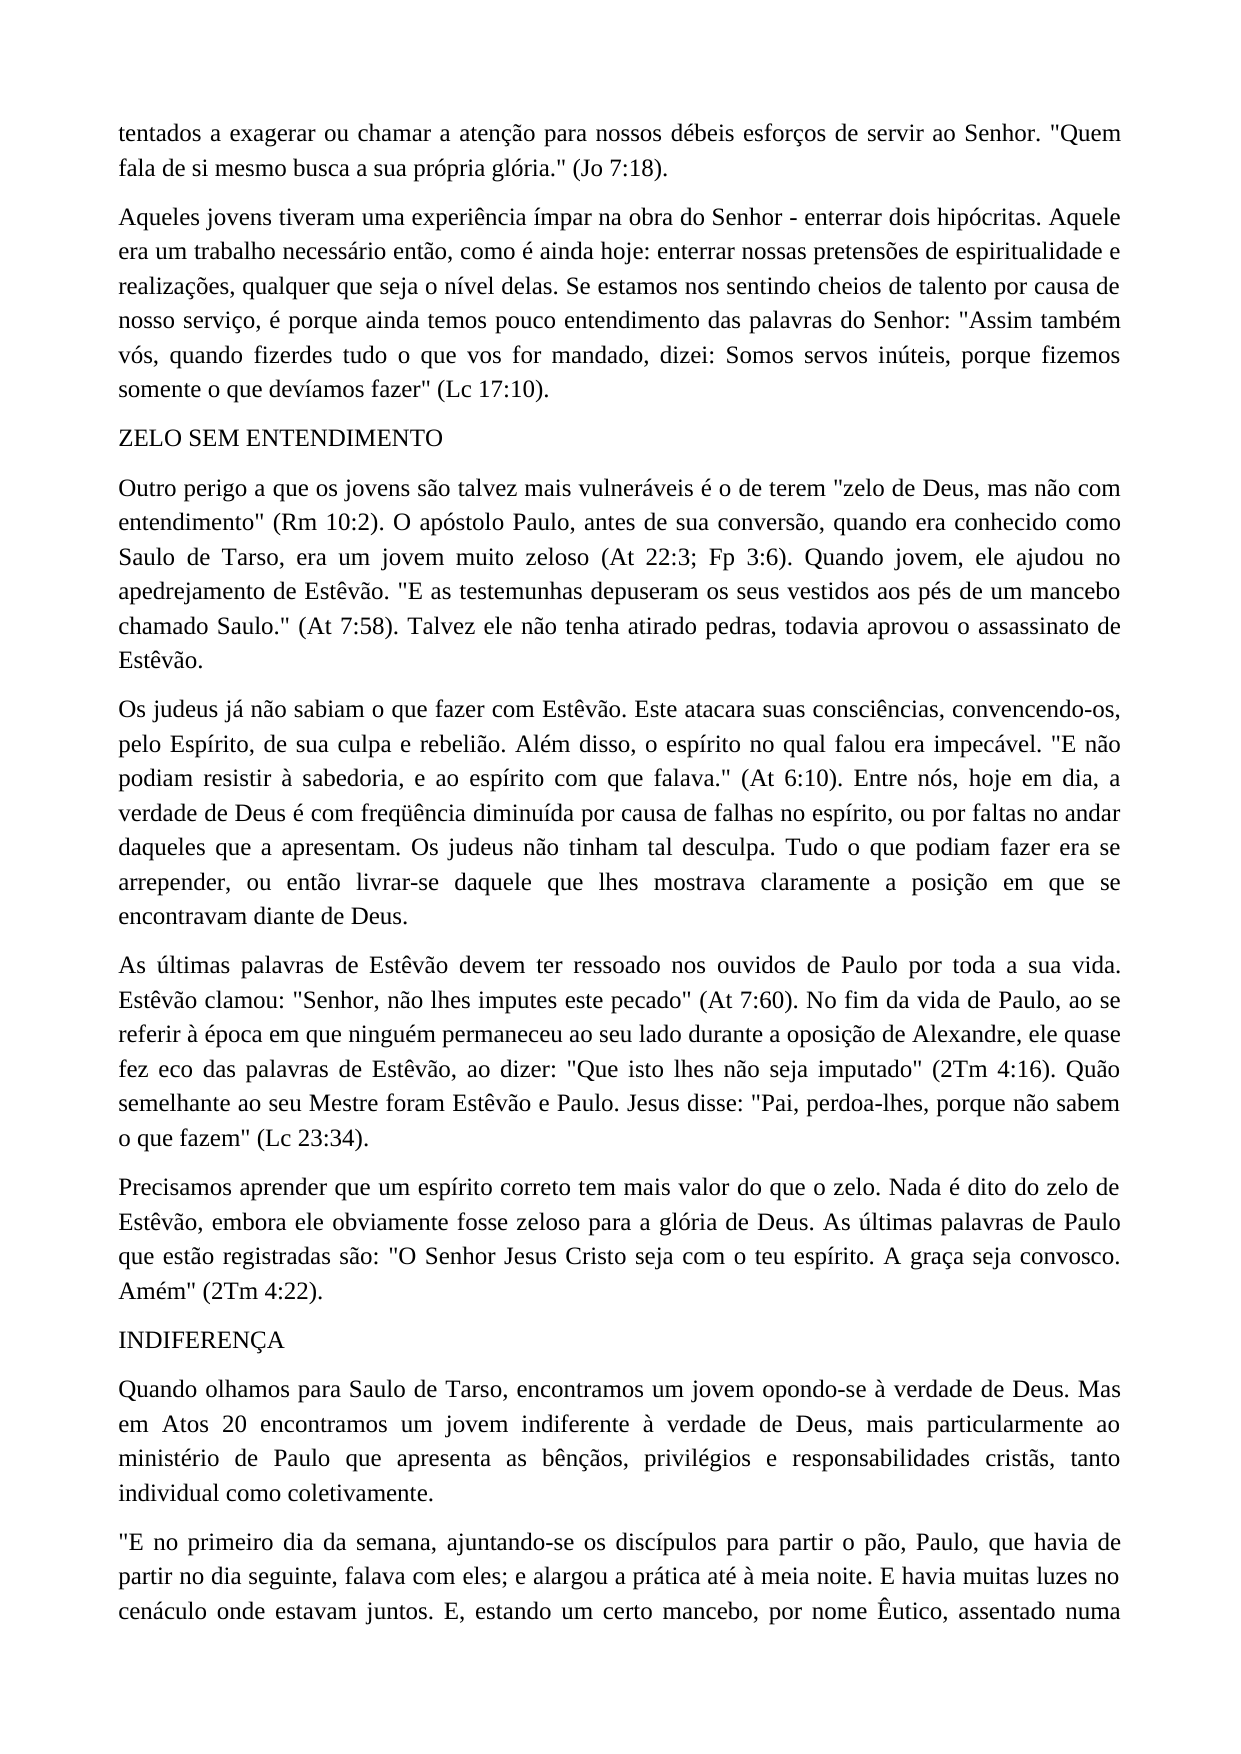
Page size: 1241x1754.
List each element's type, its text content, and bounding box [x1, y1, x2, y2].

text INDIFERENÇA [118, 1325, 1122, 1354]
text Aqueles jovens tiveram uma experiência ímpar na obra do Senhor - enterrar dois hipócritas. Aquele era um trabalho necessário então, como é ainda hoje: enterrar nossas pretensões de espiritualidade e realizações, qualquer que seja o nível delas. Se estamos nos sentindo cheios de talento por causa de nosso serviço, é porque ainda temos pouco entendimento das palavras do Senhor: "Assim também vós, quando fizerdes tudo o que vos for mandado, dizei: Somos servos inúteis, porque fizemos somente o que devíamos fazer" (Lc 17:10). [118, 202, 1122, 403]
text Os judeus já não sabiam o que fazer com Estêvão. Este atacara suas consciências, convencendo-os, pelo Espírito, de sua culpa e rebelião. Além disso, o espírito no qual falou era impecável. "E não podiam resistir à sabedoria, e ao espírito com que falava." (At 6:10). Entre nós, hoje em dia, a verdade de Deus é com freqüência diminuída por causa de falhas no espírito, ou por faltas no andar daqueles que a apresentam. Os judeus não tinham tal desculpa. Tudo o que podiam fazer era se arrepender, ou então livrar-se daquele que lhes mostrava claramente a posição em que se encontravam diante de Deus. [118, 694, 1122, 930]
text ZELO SEM ENTENDIMENTO [118, 423, 1122, 452]
text As últimas palavras de Estêvão devem ter ressoado nos ouvidos de Paulo por toda a sua vida. Estêvão clamou: "Senhor, não lhes imputes este pecado" (At 7:60). No fim da vida de Paulo, ao se referir à época em que ninguém permaneceu ao seu lado durante a oposição de Alexandre, ele quase fez eco das palavras de Estêvão, ao dizer: "Que isto lhes não seja imputado" (2Tm 4:16). Quão semelhante ao seu Mestre foram Estêvão e Paulo. Jesus disse: "Pai, perdoa-lhes, porque não sabem o que fazem" (Lc 23:34). [118, 951, 1122, 1152]
text Precisamos aprender que um espírito correto tem mais valor do que o zelo. Nada é dito do zelo de Estêvão, embora ele obviamente fosse zeloso para a glória de Deus. As últimas palavras de Paulo que estão registradas são: "O Senhor Jesus Cristo seja com o teu espírito. A graça seja convosco. Amém" (2Tm 4:22). [118, 1172, 1122, 1304]
text Quando olhamos para Saulo de Tarso, encontramos um jovem opondo-se à verdade de Deus. Mas em Atos 20 encontramos um jovem indiferente à verdade de Deus, mais particularmente ao ministério de Paulo que apresenta as bênçãos, privilégios e responsabilidades cristãs, tanto individual como coletivamente. [118, 1374, 1122, 1506]
text Outro perigo a que os jovens são talvez mais vulneráveis é o de terem "zelo de Deus, mas não com entendimento" (Rm 10:2). O apóstolo Paulo, antes de sua conversão, quando era conhecido como Saulo de Tarso, era um jovem muito zeloso (At 22:3; Fp 3:6). Quando jovem, ele ajudou no apedrejamento de Estêvão. "E as testemunhas depuseram os seus vestidos aos pés de um mancebo chamado Saulo." (At 7:58). Talvez ele não tenha atirado pedras, todavia aprovou o assassinato de Estêvão. [118, 473, 1122, 674]
text tentados a exagerar ou chamar a atenção para nossos débeis esforços de servir ao Senhor. "Quem fala de si mesmo busca a sua própria glória." (Jo 7:18). [118, 118, 1122, 181]
text "E no primeiro dia da semana, ajuntando-se os discípulos para partir o pão, Paulo, que havia de partir no dia seguinte, falava com eles; e alargou a prática até à meia noite. E havia muitas luzes no cenáculo onde estavam juntos. E, estando um certo mancebo, por nome Êutico, assentado numa [118, 1527, 1122, 1625]
